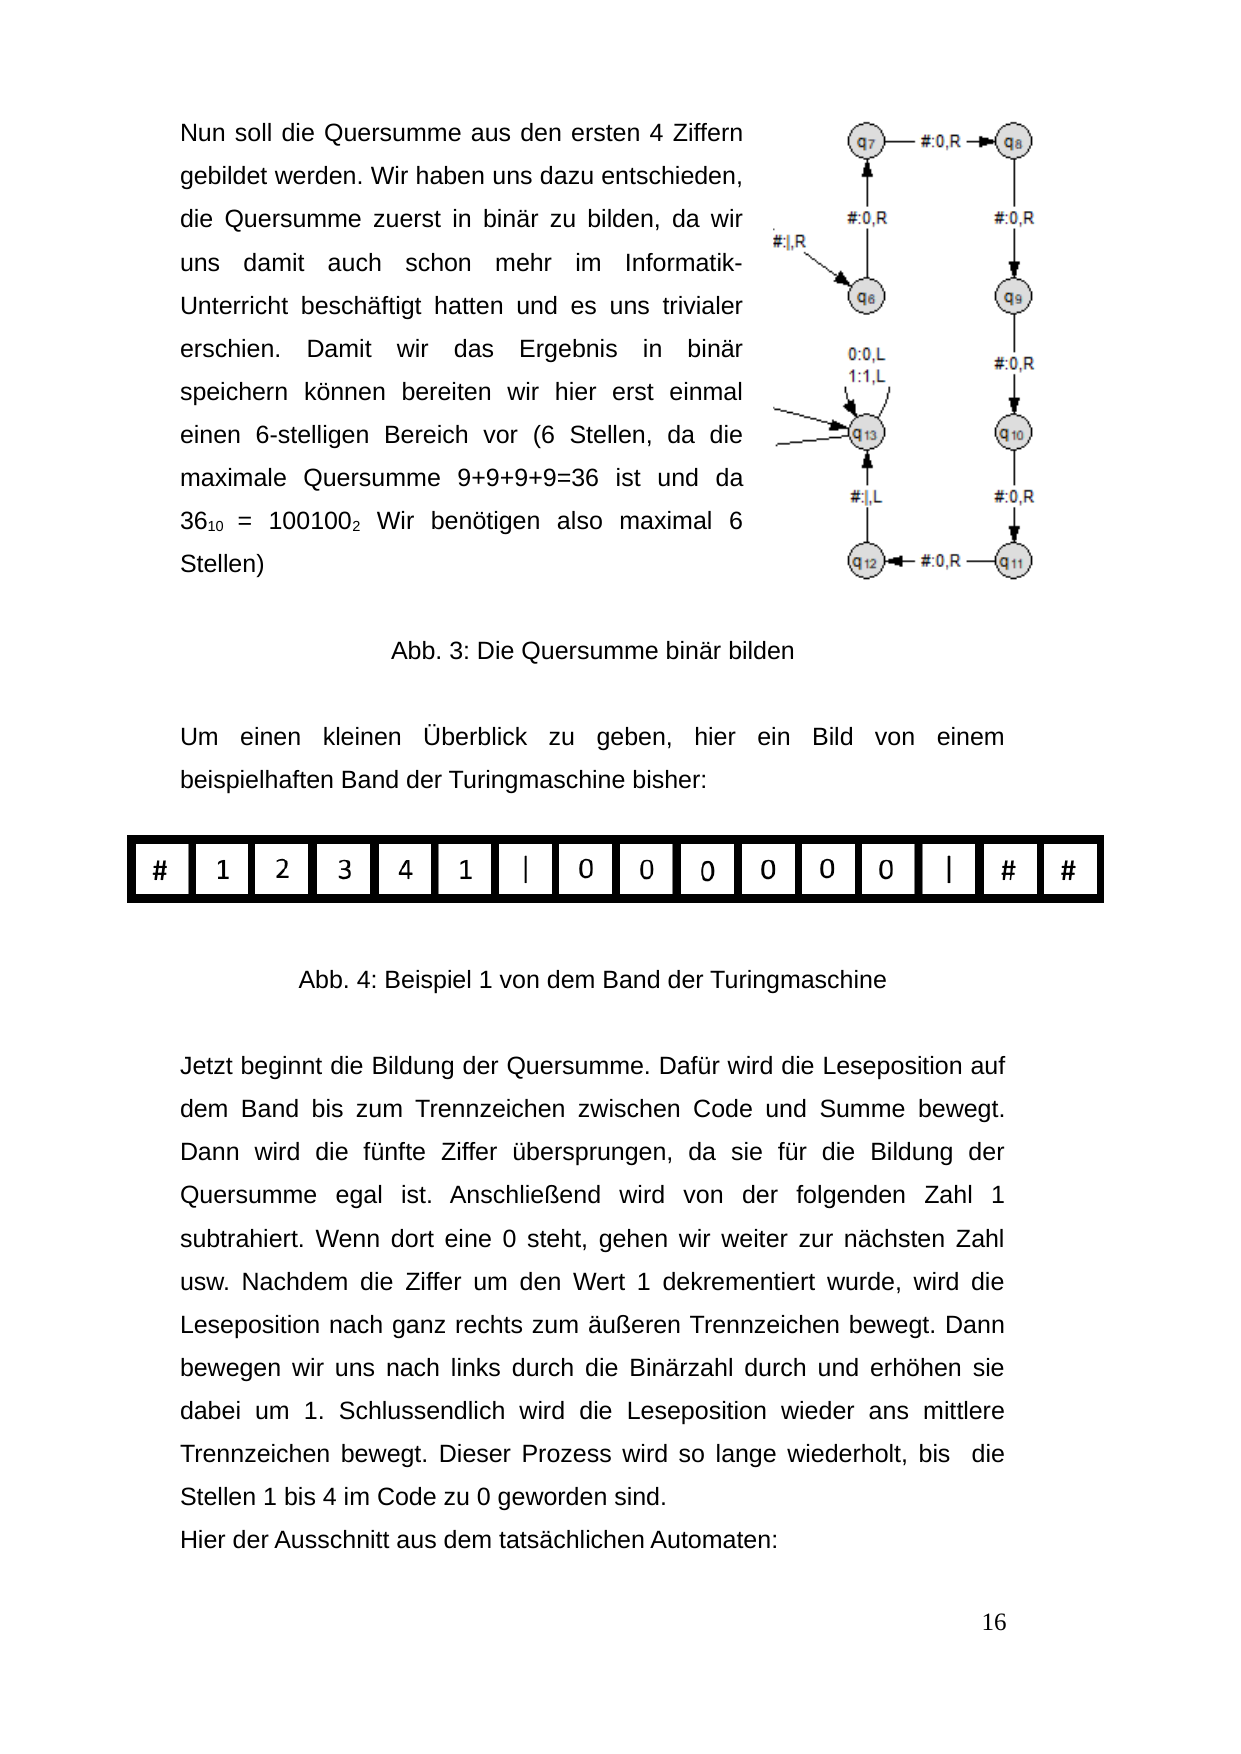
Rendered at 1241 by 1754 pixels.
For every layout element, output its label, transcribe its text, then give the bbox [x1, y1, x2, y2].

text Jetzt beginnt die Bildung der Quersumme. Dafür wird die Leseposition auf dem Band bis zum Trennzeichen zwischen Code und Summe bewegt. Dann wird die fünfte Ziffer übersprungen, da sie für die Bildung der Quersumme egal ist. Anschließend wird von der folgenden Zahl 1 subtrahiert. Wenn dort eine 0 steht, gehen wir weiter zur nächsten Zahl usw. Nachdem die Ziffer um den Wert 1 dekrementiert wurde, wird die Leseposition nach ganz rechts zum äußeren Trennzeichen bewegt. Dann bewegen wir uns nach links durch die Binärzahl durch und erhöhen sie dabei um 1. Schlussendlich wird die Leseposition wieder ans mittlere Trennzeichen bewegt. Dieser Prozess wird so lange wiederholt, bis die Stellen 1 bis 4 im Code zu 0 geworden sind. [180, 1051, 1006, 1511]
text Abb. 4: Beispiel 1 von dem Band der Turingmaschine [180, 951, 1006, 994]
text Nun soll die Quersumme aus den ersten 4 Ziffern gebildet werden. Wir haben uns dazu entschieden, die Quersumme zuerst in binär zu bilden, da wir uns damit auch schon mehr im Informatik-Unterricht beschäftigt hatten und es uns trivialer erschien. Damit wir das Ergebnis in binär speichern können bereiten wir hier erst einmal einen 6-stelligen Bereich vor (6 Stellen, da die maximale Quersumme 9+9+9+9=36 ist und da 3610 = 1001002 Wir benötigen also maximal 6 Stellen) [180, 118, 773, 578]
picture [773, 77, 1067, 603]
text Um einen kleinen Überblick zu geben, hier ein Bild von einem beispielhaften Band der Turingmaschine bisher: [180, 722, 1006, 794]
text Hier der Ausschnitt aus dem tatsächlichen Automaten: [180, 1526, 1006, 1554]
text Abb. 3: Die Quersumme binär bilden [180, 636, 1006, 664]
picture [108, 808, 1113, 951]
